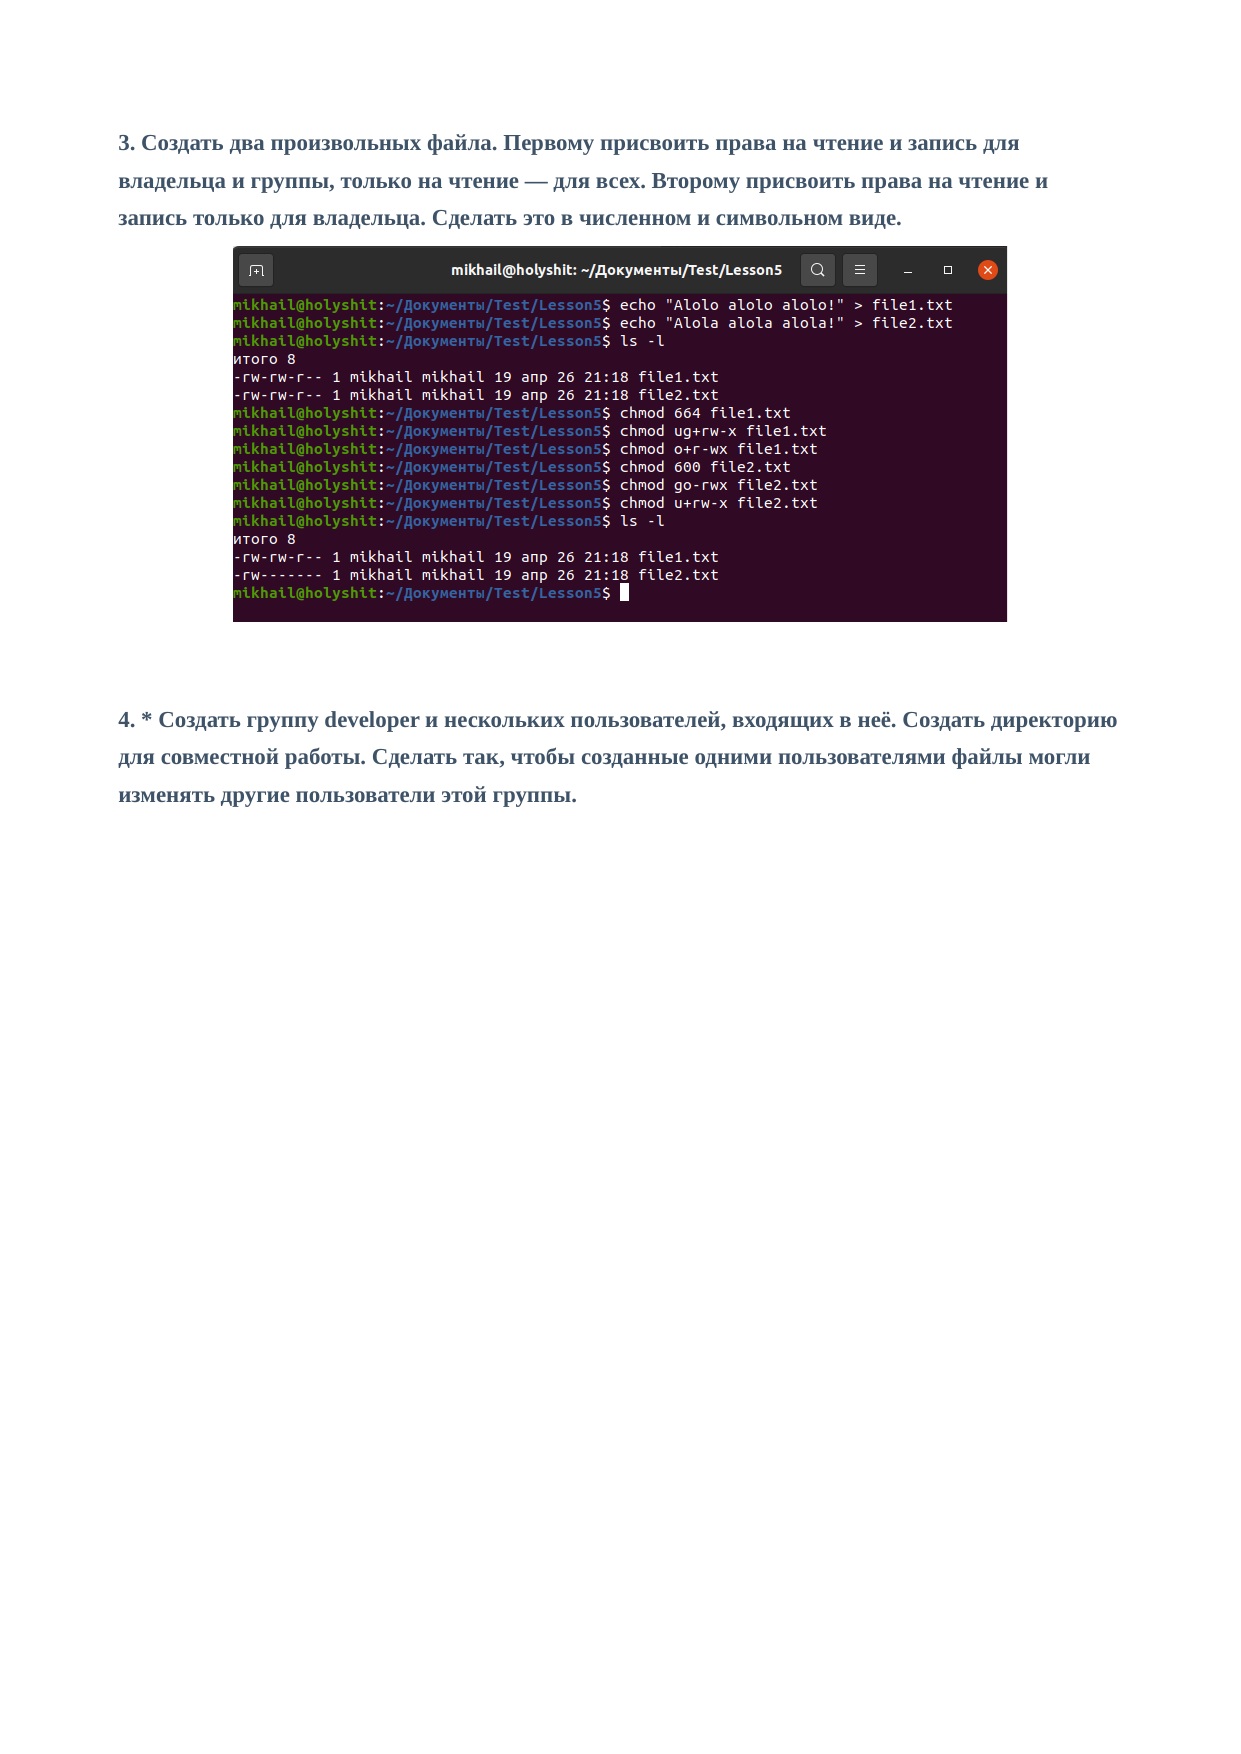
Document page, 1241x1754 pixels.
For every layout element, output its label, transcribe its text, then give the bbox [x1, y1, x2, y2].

subtitle 3. Создать два произвольных файла. Первому присвоить права на чтение и запись для владельца и группы, только на чтение — для всех. Второму присвоить права на чтение и запись только для владельца. Сделать это в численном и символьном виде. [118, 118, 1122, 231]
picture [233, 246, 1008, 622]
subtitle 4. * Создать группу developer и нескольких пользователей, входящих в неё. Создать директорию для совместной работы. Сделать так, чтобы созданные одними пользователями файлы могли изменять другие пользователи этой группы. [118, 694, 1122, 807]
